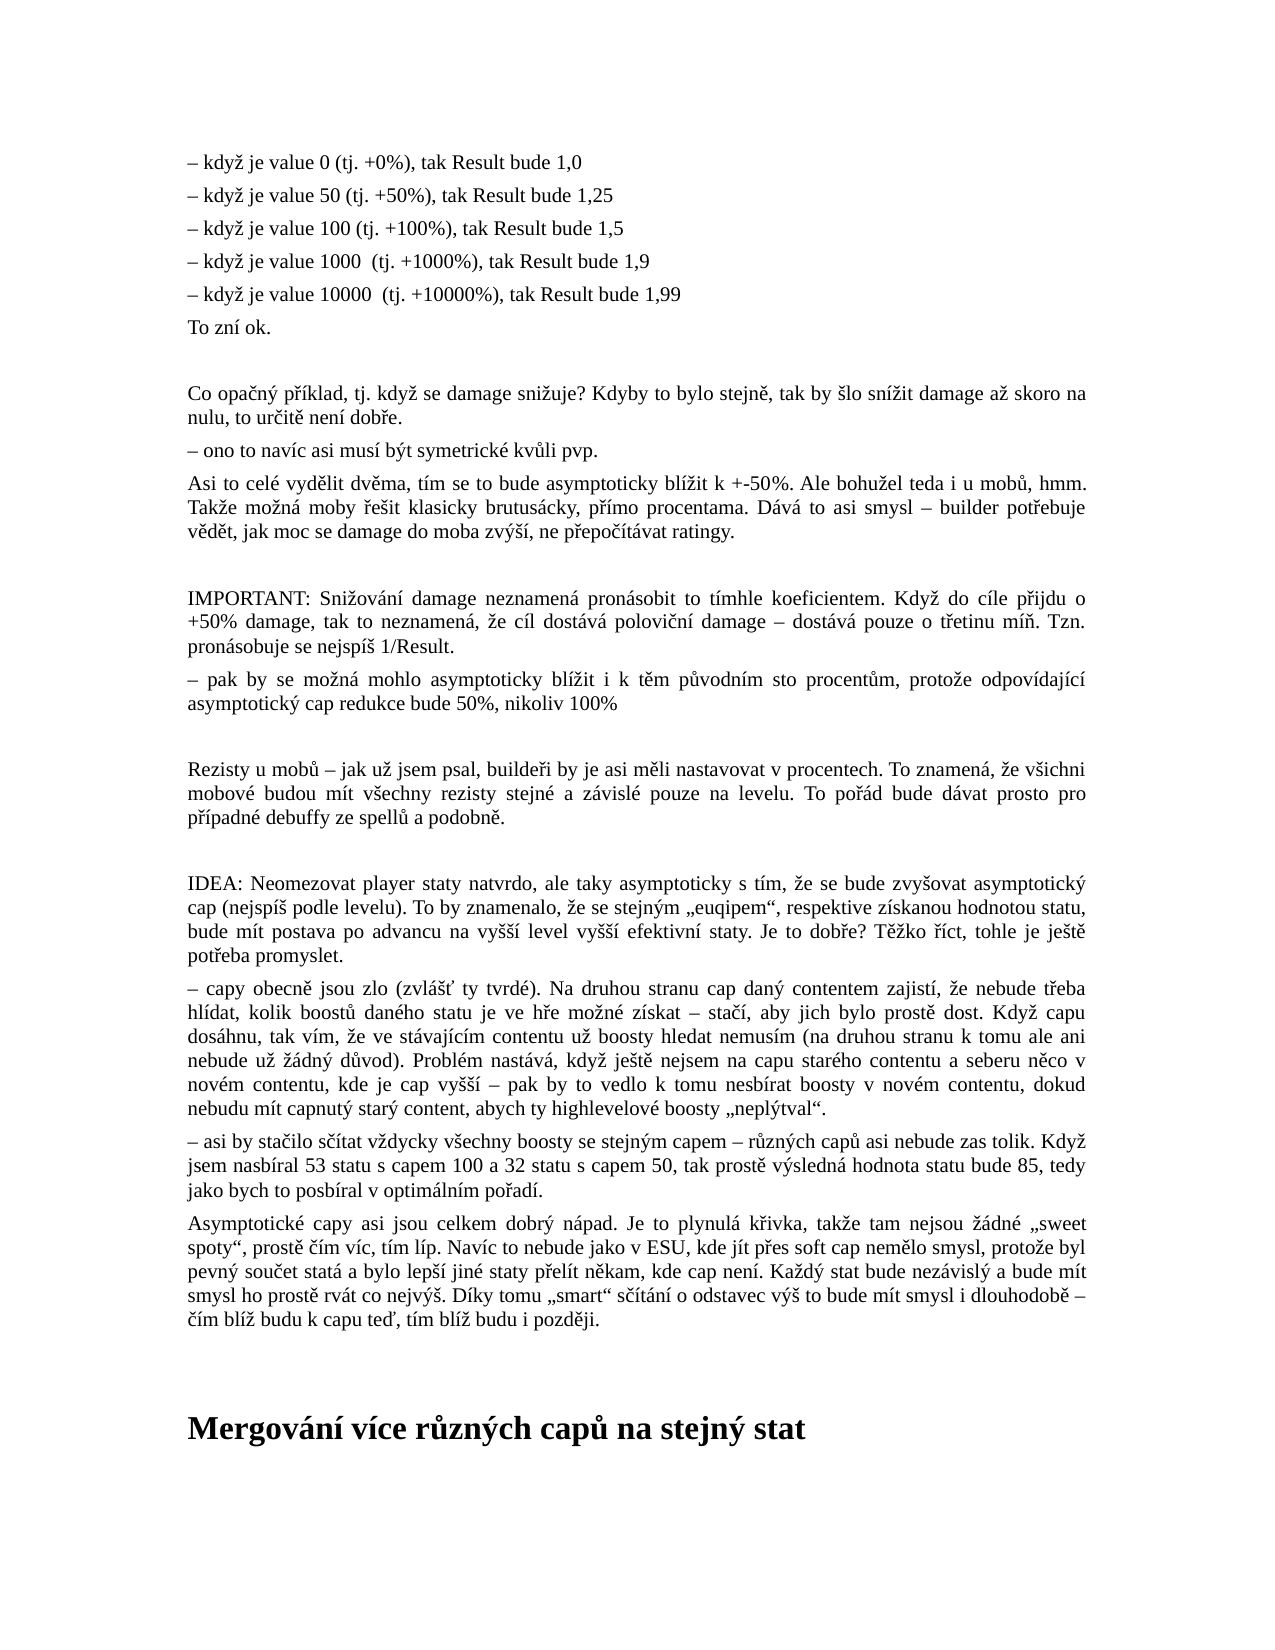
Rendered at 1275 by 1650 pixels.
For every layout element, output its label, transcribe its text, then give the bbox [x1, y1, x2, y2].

text IMPORTANT: Snižování damage neznamená pronásobit to tímhle koeficientem. Když do cíle přijdu o +50% damage, tak to neznamená, že cíl dostává poloviční damage – dostává pouze o třetinu míň. Tzn. pronásobuje se nejspíš 1/Result. [187, 585, 1087, 658]
text – capy obecně jsou zlo (zvlášť ty tvrdé). Na druhou stranu cap daný contentem zajistí, že nebude třeba hlídat, kolik boostů daného statu je ve hře možné získat – stačí, aby jich bylo prostě dost. Když capu dosáhnu, tak vím, že ve stávajícím contentu už boosty hledat nemusím (na druhou stranu k tomu ale ani nebude už žádný důvod). Problém nastává, když ještě nejsem na capu starého contentu a seberu něco v novém contentu, kde je cap vyšší – pak by to vedlo k tomu nesbírat boosty v novém contentu, dokud nebudu mít capnutý starý content, abych ty highlevelové boosty „neplýtval“. [187, 976, 1087, 1120]
text – když je value 50 (tj. +50%), tak Result bude 1,25 [187, 183, 1087, 207]
text Asi to celé vydělit dvěma, tím se to bude asymptoticky blížit k +-50%. Ale bohužel teda i u mobů, hmm. Takže možná moby řešit klasicky brutusácky, přímo procentama. Dává to asi smysl – builder potřebuje vědět, jak moc se damage do moba zvýší, ne přepočítávat ratingy. [187, 471, 1087, 543]
text – když je value 1000 (tj. +1000%), tak Result bude 1,9 [187, 249, 1087, 273]
text IDEA: Neomezovat player staty natvrdo, ale taky asymptoticky s tím, že se bude zvyšovat asymptotický cap (nejspíš podle levelu). To by znamenalo, že se stejným „euqipem“, respektive získanou hodnotou statu, bude mít postava po advancu na vyšší level vyšší efektivní staty. Je to dobře? Těžko říct, tohle je ještě potřeba promyslet. [187, 871, 1087, 967]
text Rezisty u mobů – jak už jsem psal, buildeři by je asi měli nastavovat v procentech. To znamená, že všichni mobové budou mít všechny rezisty stejné a závislé pouze na levelu. To pořád bude dávat prosto pro případné debuffy ze spellů a podobně. [187, 757, 1087, 829]
text Co opačný příklad, tj. když se damage snižuje? Kdyby to bylo stejně, tak by šlo snížit damage až skoro na nulu, to určitě není dobře. [187, 381, 1087, 429]
text – asi by stačilo sčítat vždycky všechny boosty se stejným capem – různých capů asi nebude zas tolik. Když jsem nasbíral 53 statu s capem 100 a 32 statu s capem 50, tak prostě výsledná hodnota statu bude 85, tedy jako bych to posbíral v optimálním pořadí. [187, 1129, 1087, 1202]
text Asymptotické capy asi jsou celkem dobrý nápad. Je to plynulá křivka, takže tam nejsou žádné „sweet spoty“, prostě čím víc, tím líp. Navíc to nebude jako v ESU, kde jít přes soft cap nemělo smysl, protože byl pevný součet statá a bylo lepší jiné staty přelít někam, kde cap není. Každý stat bude nezávislý a bude mít smysl ho prostě rvát co nejvýš. Díky tomu „smart“ sčítání o odstavec výš to bude mít smysl i dlouhodobě – čím blíž budu k capu teď, tím blíž budu i později. [187, 1211, 1087, 1331]
text To zní ok. [187, 315, 1087, 339]
text – když je value 0 (tj. +0%), tak Result bude 1,0 [187, 150, 1087, 174]
text – když je value 100 (tj. +100%), tak Result bude 1,5 [187, 216, 1087, 240]
text – ono to navíc asi musí být symetrické kvůli pvp. [187, 438, 1087, 462]
subtitle Mergování více různých capů na stejný stat [187, 1409, 1087, 1447]
text – pak by se možná mohlo asymptoticky blížit i k těm původním sto procentům, protože odpovídající asymptotický cap redukce bude 50%, nikoliv 100% [187, 667, 1087, 715]
text – když je value 10000 (tj. +10000%), tak Result bude 1,99 [187, 282, 1087, 306]
